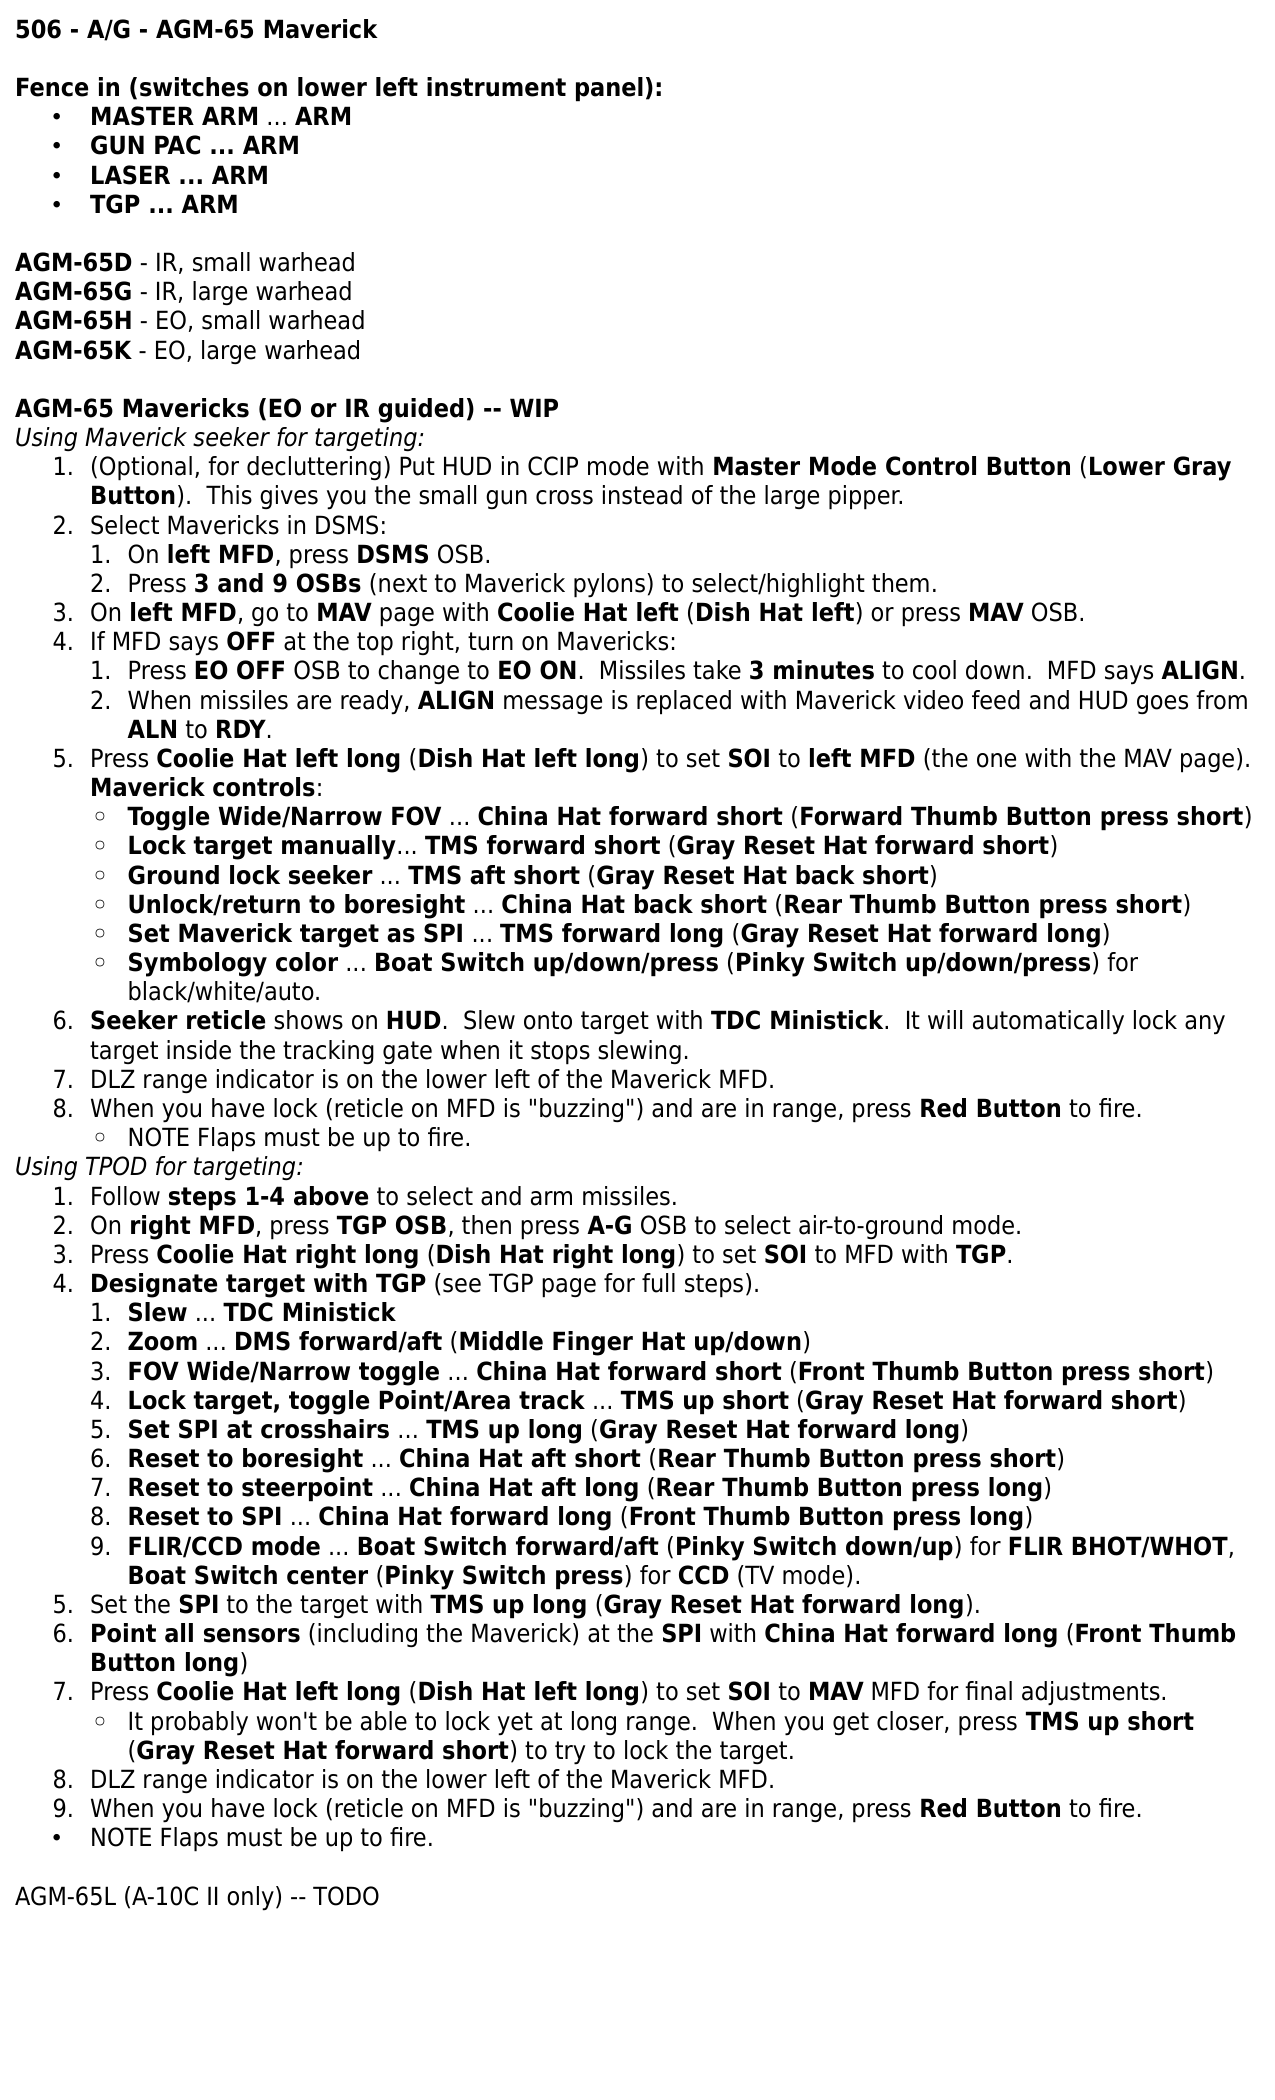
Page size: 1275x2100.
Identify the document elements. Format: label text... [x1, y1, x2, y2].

list DLZ range indicator is on the lower left of the Maverick MFD. [52, 1765, 1260, 1794]
list LASER ... ARM [52, 161, 1260, 190]
text AGM-65D - IR, small warhead [15, 248, 1260, 277]
list Press Coolie Hat left long (Dish Hat left long) to set SOI to left MFD (the one with the MAV page). Maverick controls: [52, 744, 1260, 802]
list If MFD says OFF at the top right, turn on Mavericks: [52, 627, 1260, 657]
list When missiles are ready, ALIGN message is replaced with Maverick video feed and HUD goes from ALN to RDY. [90, 686, 1260, 744]
list Reset to steerpoint ... China Hat aft long (Rear Thumb Button press long) [90, 1473, 1260, 1502]
list Seeker reticle shows on HUD. Slew onto target with TDC Ministick. It will automatically lock any target inside the tracking gate when it stops slewing. [52, 1007, 1260, 1065]
list Press Coolie Hat right long (Dish Hat right long) to set SOI to MFD with TGP. [52, 1240, 1260, 1269]
list Point all sensors (including the Maverick) at the SPI with China Hat forward long (Front Thumb Button long) [52, 1619, 1260, 1677]
list On right MFD, press TGP OSB, then press A-G OSB to select air-to-ground mode. [52, 1211, 1260, 1240]
list When you have lock (reticle on MFD is "buzzing") and are in range, press Red Button to fire. [52, 1794, 1260, 1823]
text Using TPOD for targeting: [15, 1152, 1260, 1182]
list GUN PAC ... ARM [52, 132, 1260, 161]
text Fence in (switches on lower left instrument panel): [15, 73, 1260, 102]
list Press 3 and 9 OSBs (next to Maverick pylons) to select/highlight them. [90, 569, 1260, 598]
list NOTE Flaps must be up to fire. [52, 1823, 1260, 1852]
list Unlock/return to boresight ... China Hat back short (Rear Thumb Button press short) [90, 890, 1260, 919]
list Set the SPI to the target with TMS up long (Gray Reset Hat forward long). [52, 1590, 1260, 1619]
list Zoom ... DMS forward/aft (Middle Finger Hat up/down) [90, 1327, 1260, 1357]
list Set SPI at crosshairs ... TMS up long (Gray Reset Hat forward long) [90, 1415, 1260, 1444]
list On left MFD, press DSMS OSB. [90, 540, 1260, 569]
list FOV Wide/Narrow toggle ... China Hat forward short (Front Thumb Button press short) [90, 1357, 1260, 1386]
list Ground lock seeker ... TMS aft short (Gray Reset Hat back short) [90, 861, 1260, 890]
text AGM-65H - EO, small warhead [15, 307, 1260, 336]
list Lock target manually... TMS forward short (Gray Reset Hat forward short) [90, 832, 1260, 861]
list Press EO OFF OSB to change to EO ON. Missiles take 3 minutes to cool down. MFD says ALIGN. [90, 657, 1260, 686]
list FLIR/CCD mode ... Boat Switch forward/aft (Pinky Switch down/up) for FLIR BHOT/WHOT, Boat Switch center (Pinky Switch press) for CCD (TV mode). [90, 1532, 1260, 1590]
list MASTER ARM ... ARM [52, 102, 1260, 132]
text Using Maverick seeker for targeting: [15, 423, 1260, 452]
list Lock target, toggle Point/Area track ... TMS up short (Gray Reset Hat forward short) [90, 1386, 1260, 1415]
list Reset to boresight ... China Hat aft short (Rear Thumb Button press short) [90, 1444, 1260, 1473]
text AGM-65 Mavericks (EO or IR guided) -- WIP [15, 394, 1260, 423]
text AGM-65K - EO, large warhead [15, 336, 1260, 365]
list TGP ... ARM [52, 190, 1260, 219]
list DLZ range indicator is on the lower left of the Maverick MFD. [52, 1065, 1260, 1094]
list Select Mavericks in DSMS: [52, 511, 1260, 540]
list Designate target with TGP (see TGP page for full steps). [52, 1269, 1260, 1298]
list Press Coolie Hat left long (Dish Hat left long) to set SOI to MAV MFD for final adjustments. [52, 1677, 1260, 1707]
list Set Maverick target as SPI ... TMS forward long (Gray Reset Hat forward long) [90, 919, 1260, 948]
list On left MFD, go to MAV page with Coolie Hat left (Dish Hat left) or press MAV OSB. [52, 598, 1260, 627]
list Reset to SPI ... China Hat forward long (Front Thumb Button press long) [90, 1502, 1260, 1532]
text 506 - A/G - AGM-65 Maverick [15, 15, 1260, 44]
list (Optional, for decluttering) Put HUD in CCIP mode with Master Mode Control Button (Lower Gray Button). This gives you the small gun cross instead of the large pipper. [52, 452, 1260, 511]
text AGM-65G - IR, large warhead [15, 277, 1260, 307]
list NOTE Flaps must be up to fire. [90, 1123, 1260, 1152]
list Slew ... TDC Ministick [90, 1298, 1260, 1327]
text AGM-65L (A-10C II only) -- TODO [15, 1882, 1260, 1911]
list Follow steps 1-4 above to select and arm missiles. [52, 1182, 1260, 1211]
list When you have lock (reticle on MFD is "buzzing") and are in range, press Red Button to fire. [52, 1094, 1260, 1123]
list Symbology color ... Boat Switch up/down/press (Pinky Switch up/down/press) for black/white/auto. [90, 948, 1260, 1007]
list Toggle Wide/Narrow FOV ... China Hat forward short (Forward Thumb Button press short) [90, 802, 1260, 832]
list It probably won't be able to lock yet at long range. When you get closer, press TMS up short (Gray Reset Hat forward short) to try to lock the target. [90, 1707, 1260, 1765]
